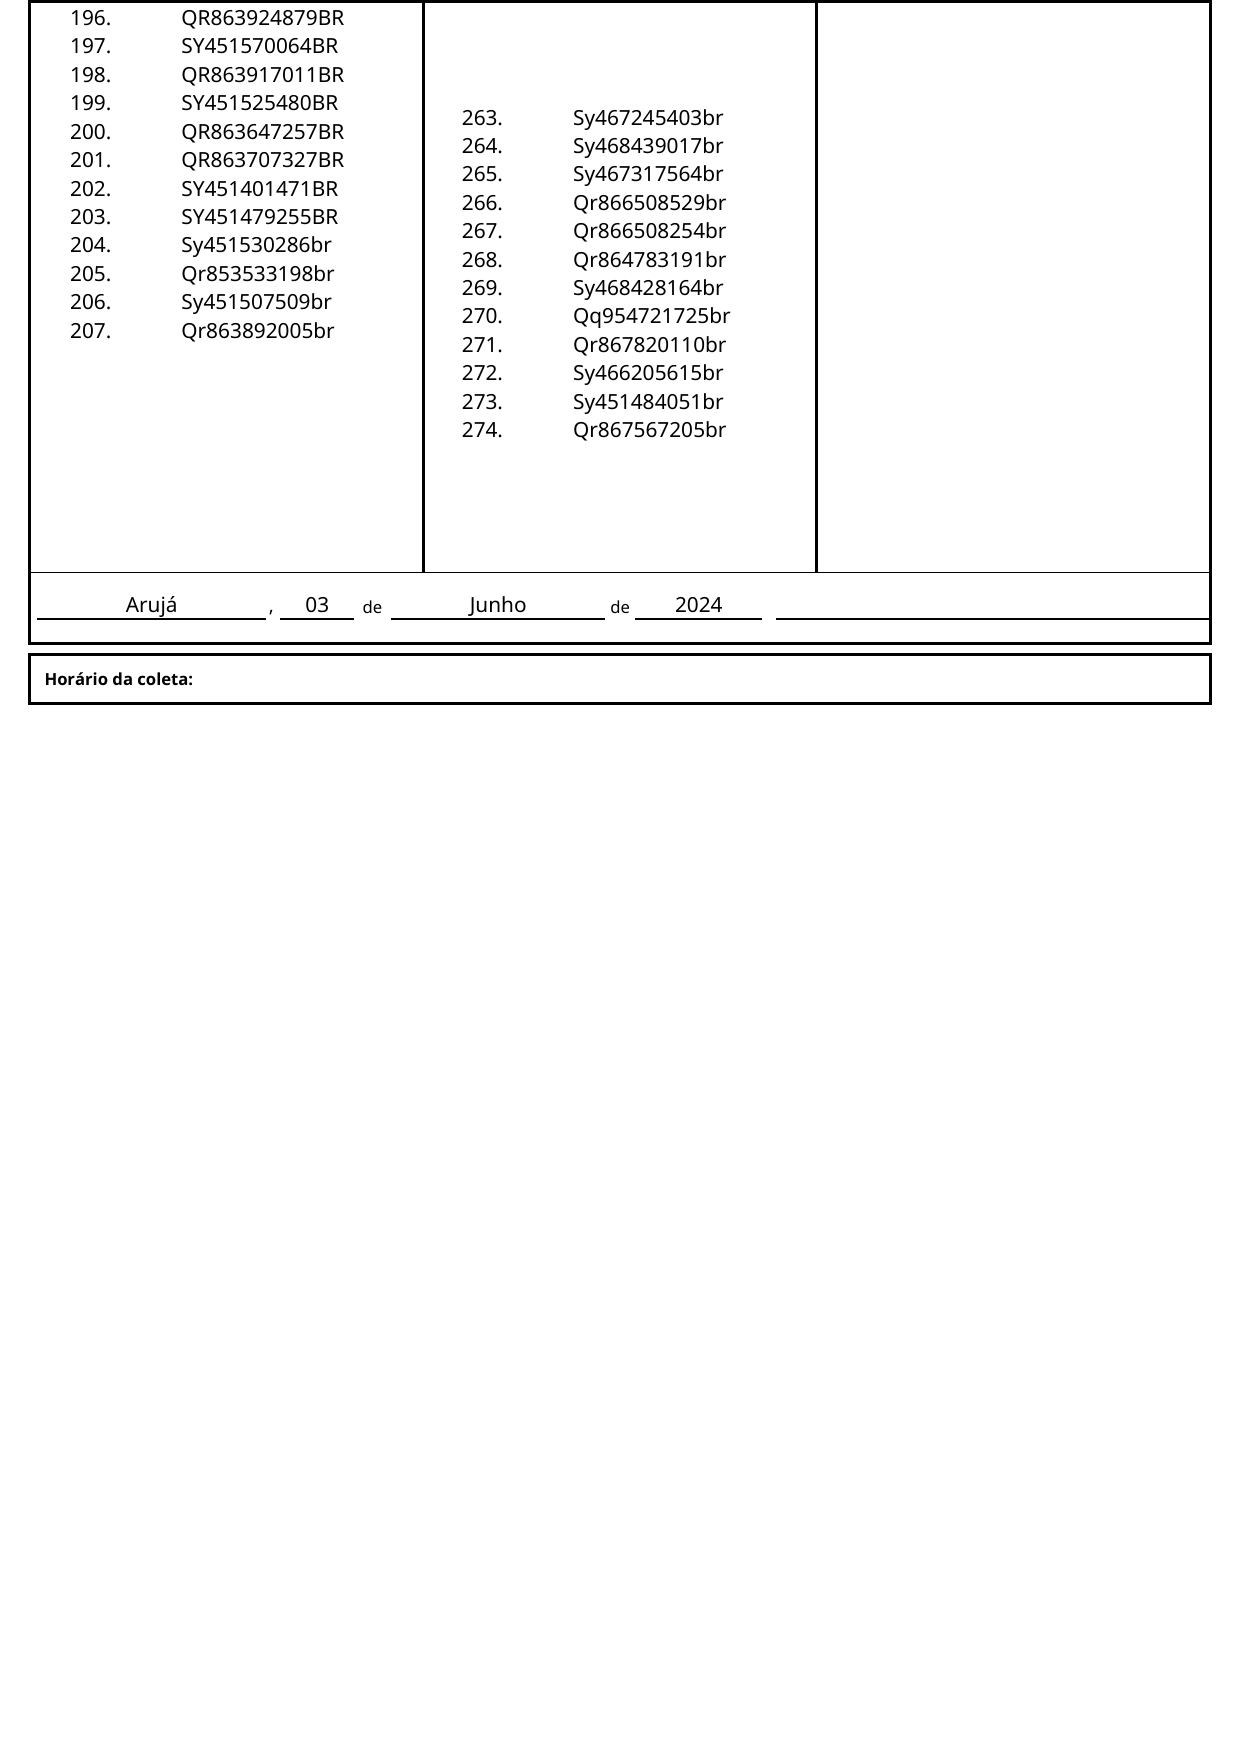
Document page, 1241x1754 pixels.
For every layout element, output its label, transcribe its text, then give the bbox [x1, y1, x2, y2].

table_cell [31, 573, 37, 618]
table_cell , [266, 573, 280, 618]
table_cell QR865248500BR SY463377253BR SY463389574BR QR853317976BR QR864750525BR SY451575061BR QQR863721139BR QR863721139BR QR863887650BR SY451518886BR QR863834351BR QR863832934BR SY451483793BR SY451463462BR QR853498902BR QR863670318BR QR864704738BR QR853455703BR SY467156059BR SY463342909BR SY451528092BR QR863880965BR SY463472890BR QR864775513BR QR863652623BR SY467123055BR QR863645066BR SY451445676BR QR853464413BR QR853269119BR QR864699471BR SY463336642BR QR853511541BR QR853480711BR QR853469089BR SY451496681BR QR863653561BR QR864715744BR SY463446529BR SY467260462BR SY467259291BR QR853466811BR SY466310423BR SY466236011BR QR864757205BR SY451460165BR QR863715399BR Qr863646945br Sy451564364br Qr853509931br Qr863860630br Qr867813140br Sy463480264br Sy466317262br Sy467189661br Qr867644857br Sy467156924br Qr867420390br Qr863697580br Sy466350507br Qr853479418br Qr853464387br Sy463358400br Qr867663811br R865269615br Qr867577344br Sy466393290br Sy463313010br Sy467200146br Qr867455221br Qr863646530br Sy451420405br Qr867643587br Qr863687698br Sy451481302br Qr868160400br Sy463404055br Qr868111505br Qr867423728br Sy463387508br Qr867844080br Qr867404335br Sy467148653br Qr867464943br Qr868158468br Qr865249235br Qr867849878br Sy467276670br Sy468463152br Sy467250301br Qr867867505br Sy467258954br Qr868119345br Qr867592752br Qr867809613br Qr867373709br Qr866087260br Sy467251633br Qr867857928br Qr868125323br Qr867822521br Qr868148995br Sy467245403br Sy468439017br Sy467317564br Qr866508529br Qr866508254br Qr864783191br Sy468428164br Qq954721725br Qr867820110br Sy466205615br Sy451484051br Qr867567205br [425, 3, 815, 572]
table_cell [762, 573, 776, 642]
table_cell [31, 618, 37, 642]
table_cell [605, 618, 635, 642]
table_cell [354, 618, 391, 642]
table_cell de [605, 573, 635, 618]
table_cell de [354, 573, 391, 618]
table_cell [1058, 645, 1211, 653]
table_cell [266, 618, 280, 642]
table_cell [280, 620, 354, 642]
table_cell [37, 620, 266, 642]
table_cell [776, 620, 1209, 642]
table_cell [30, 645, 1058, 653]
table_cell 03 [280, 573, 354, 618]
table_cell [776, 573, 1209, 618]
table_cell [635, 620, 762, 642]
table_cell Junho [391, 573, 605, 618]
table_cell [391, 620, 605, 642]
table_cell 2024 [635, 573, 762, 618]
table_cell QR853510360BR QR863890985BR QR863861666BR QR864695381BR SY451585925BR QR863906455B SY466383862BR SY466360022BR SY466357845BR QR867783845BR SY463458164BR SY463470240BR SY466211519BR SY466198525BR SY466264162BR SY466316973BR QR867193715BR SY466372167BR SY467237755BR SY467119691BR SY467211197BR QR867778791BR SY463393295BR QR866084294BR QR866120907BR SY463391082BR QR867787731BR QR867159422BR SY463481052BR QR866167904BR SY467192802BR SY467151105BR SY466216167BR QR866120266BR QR867469375BR SY466376036BR QR867383900BR SY466322262BR SY466324665BR QR866823772BR QR866844168BR QR867258561BR QR866485054BR QR865273481BR QR866131873BR SY463495975BR Qr866893447br Sy466336195br Sy463425736br Qr867576091br Sy466201732br Qr867441491br Qr866802208br Sy463484969br Qr866147670br Sy467254688br Qr868153125br Sy468455403br Qr868120122br Qr867863044br Qr867429354br Sy466363845br Qr866561113br Qr866892441br Qr867253989br Sy466244503br Sy463471695br Sy467285455br Qr863862216br Sy467125900br Qr867419935br Qr866163292br Qr866544441br Sy467263472br Qr867579291br Sy467248784br Qr866158329br Qr867216972br Qr866808775br Qr865207536br Qr867634510br Sy463440804br [818, 3, 1209, 572]
table_cell Horário da coleta: [31, 656, 1209, 702]
table_cell QR853460116BR SY463305985BR QR863917484BR Y463307062BR SY467244924BR QR863854427BR QR863883216BR SY451484649BR SY451499042BR QR853469058BR SY451430036BR SY451535986BR QR864715497BR SY451471490BR QR864710305BR QR853279907BR SY451535297BR QR863641577BR QR853274175BR SY466216309BR SY463463323BR QR866103055BR QR866485522BR QR867425715BR SY463494232BR QR863865138BR QR864694430BR QR863716774BR SY463337807BR QR863890645BR QR863711525BR SY451483949BR QR863658475BR QR863722562BR QR863912884BR QR863854719BR QR863840096BR SY463323431BR SY451542094BR QR863693490BR SY451572961BR QR853460840BR QR864749028BR QR864753124BR SY451483422BR SY451407182BR QR863917095BR SY467146992BR QR867642737BR SY467145952BR QR867770594BR SY467166100BR QR866886619BR QR867775490BR QR865188001BR QR866155375BR SY467144444BR SY467229272BR SY466202755BR SY467194255BR QR867214251BR QR865241395BR QR866144656BR QR866164854BR QR866479487BR SY463430064BR SY467156544BR SY466301510BR QR866533979BR QR865279881BR SY466360230BR SY463454318BR SY463457495BR QR865228536BR SY463408225BR QR867655126BR SY467218147BR QR866888053BR QR866478915BR QR865263762BR SY466304017BR QR867374307BR SY466210270BR QR867244845BR QR864767959BR QR867617074BR QR866532837BR QR866534489BR SY463366882BR QR866101505BR SY451541757BR QR865256642BR SY466324201BR SY466255761BR QR86572045BR QR867453061BR QR867420695BR QR866534458BR QR867433606BR R866539177BR QR866516281BR SY466251478BR QR863924879BR SY451570064BR QR863917011BR SY451525480BR QR863647257BR QR863707327BR SY451401471BR SY451479255BR Sy451530286br Qr853533198br Sy451507509br Qr863892005br [31, 3, 422, 572]
table_cell Arujá [37, 573, 266, 618]
